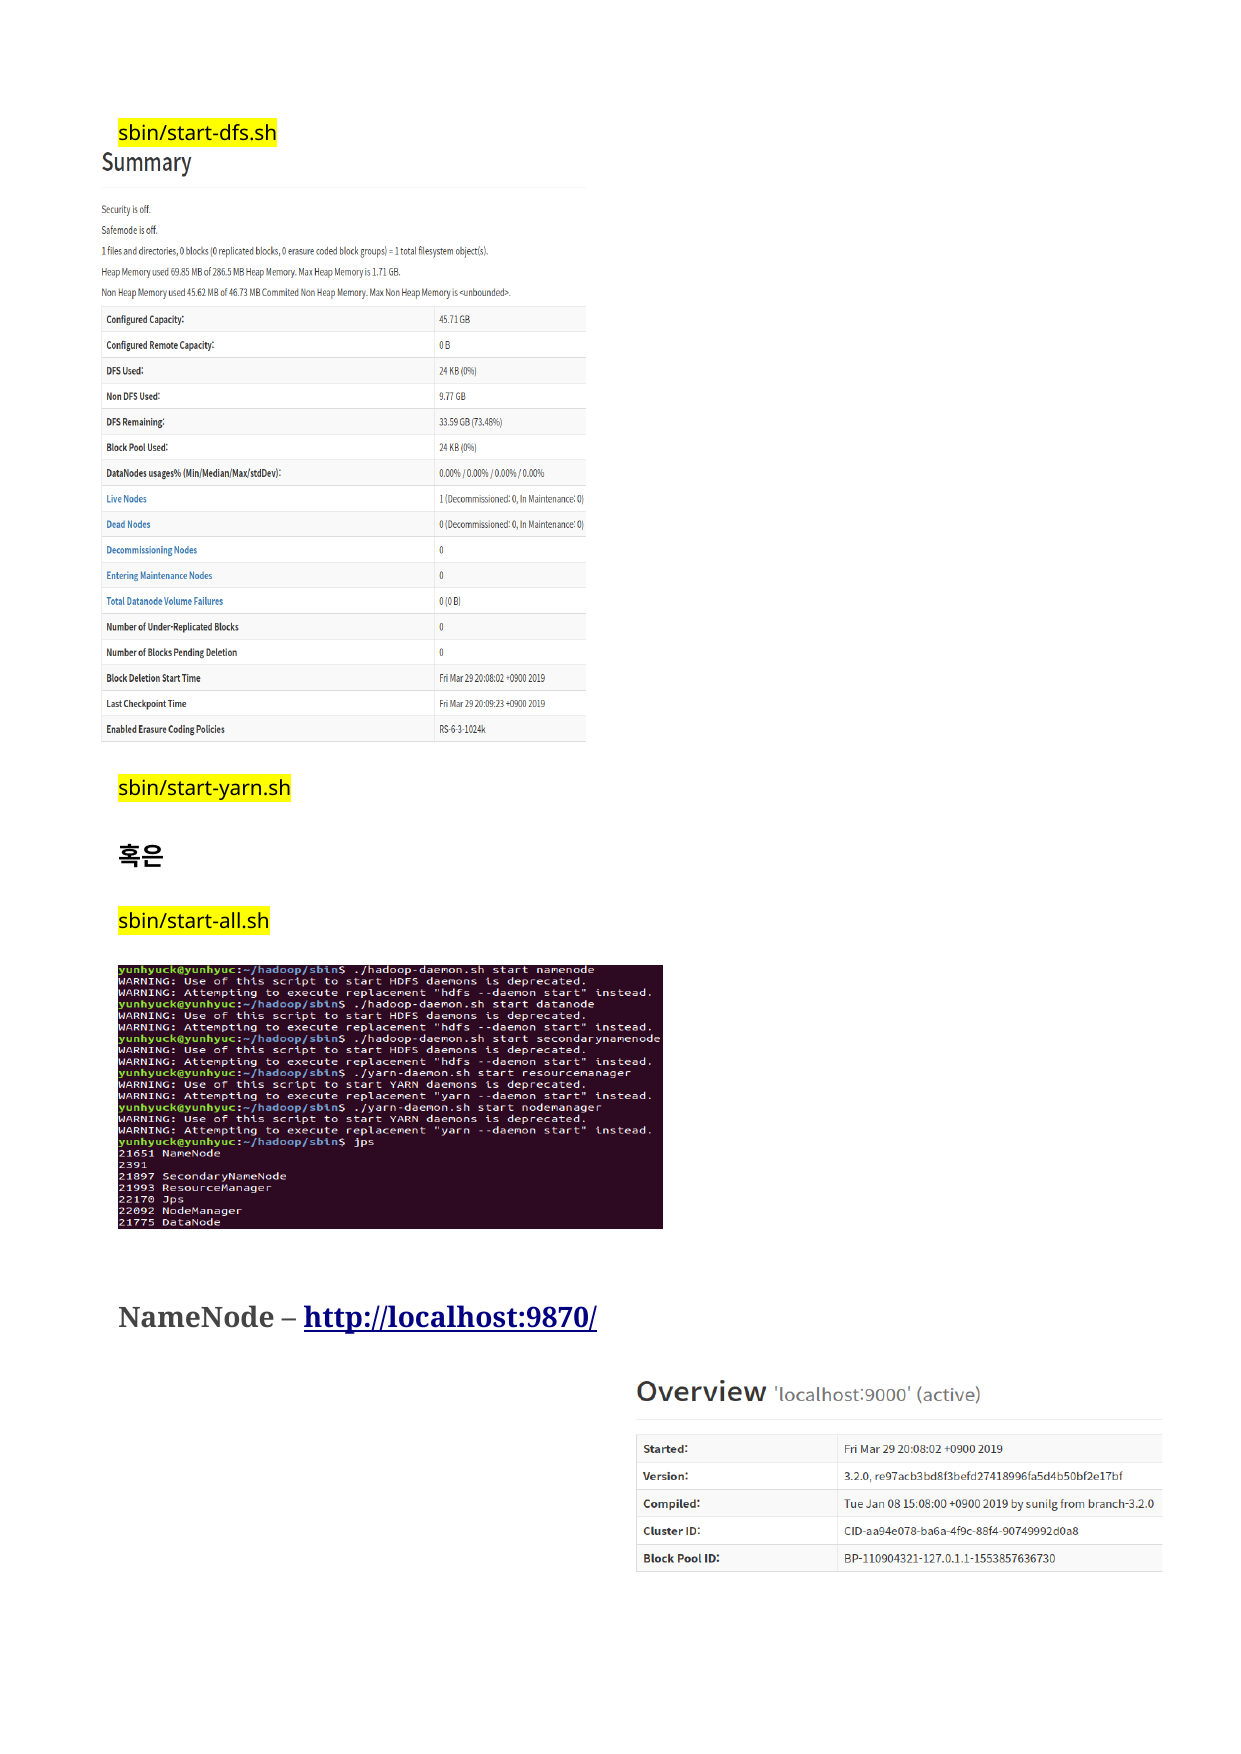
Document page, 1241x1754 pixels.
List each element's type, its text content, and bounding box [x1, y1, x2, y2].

text 혹은 [118, 836, 1122, 872]
picture [629, 1372, 1163, 1585]
text sbin/start-dfs.sh [118, 118, 1122, 147]
picture [118, 965, 663, 1229]
text NameNode – http://localhost:9870/ [118, 1297, 1122, 1335]
text sbin/start-all.sh [118, 906, 1122, 935]
text sbin/start-yarn.sh [118, 773, 1122, 802]
picture [96, 147, 586, 745]
